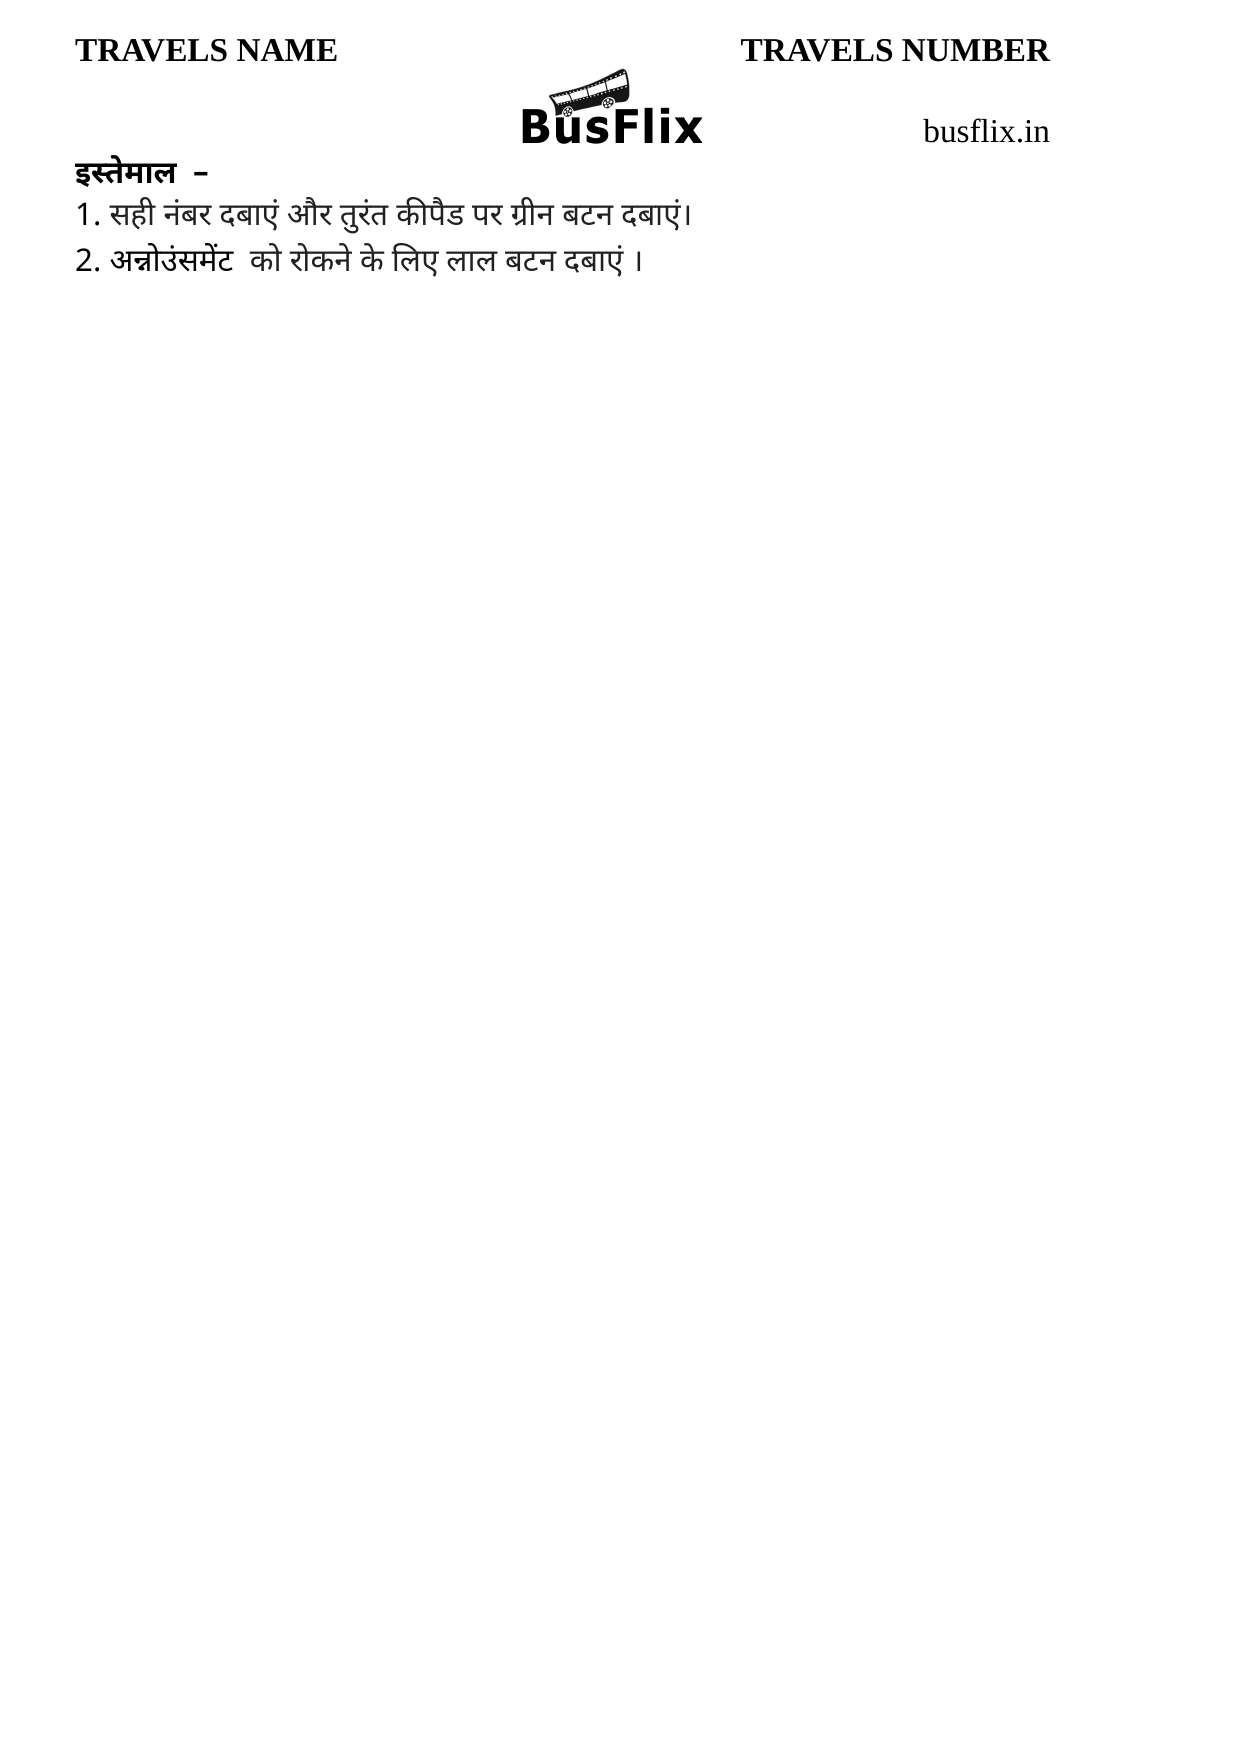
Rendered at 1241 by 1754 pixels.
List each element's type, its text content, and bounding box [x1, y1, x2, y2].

text 1. सही नंबर दबाएं और तुरंत कीपैड पर ग्रीन बटन दबाएं। [75, 192, 1165, 238]
text इस्तेमाल – [75, 149, 1165, 192]
text 2. अन्नोउंसमेंट को रोकने के लिए लाल बटन दबाएं । [75, 238, 1165, 284]
picture [522, 68, 703, 144]
